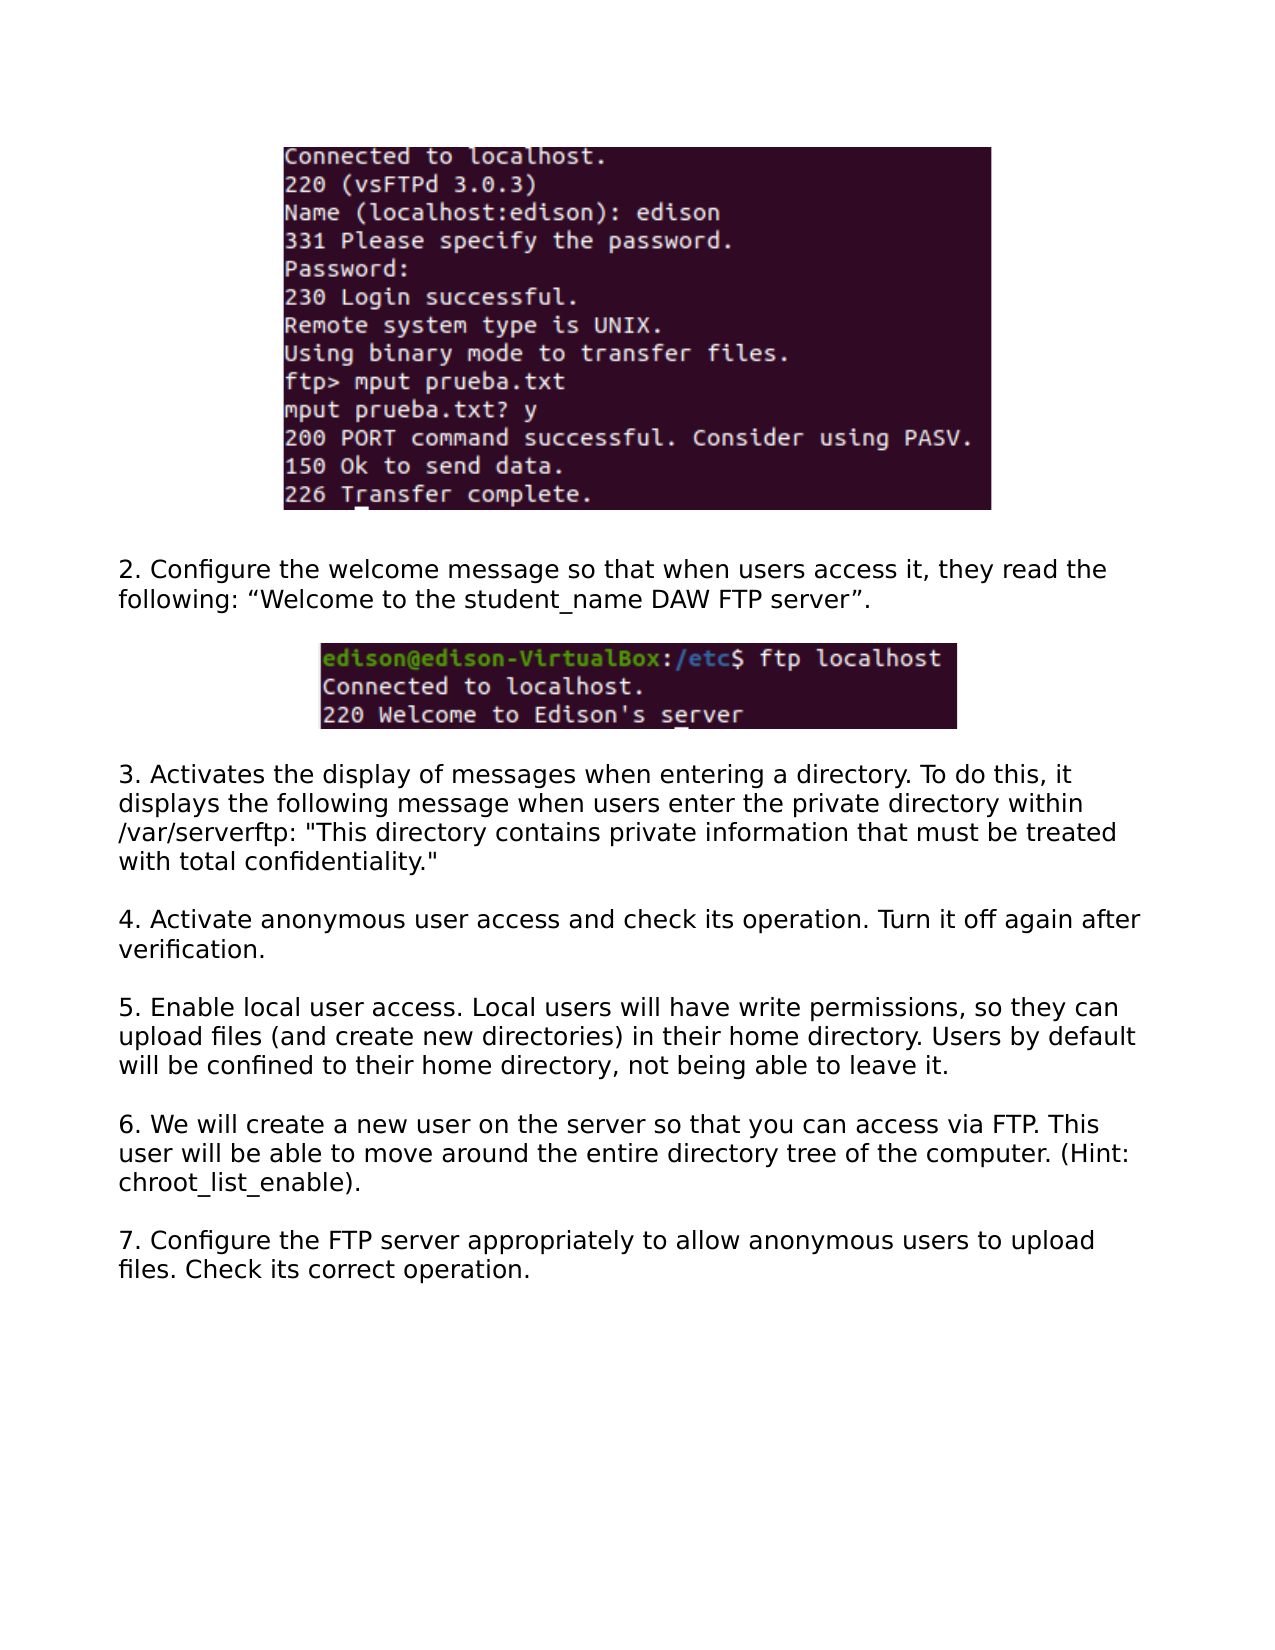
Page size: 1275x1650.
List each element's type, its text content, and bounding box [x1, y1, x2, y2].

text 3. Activates the display of messages when entering a directory. To do this, it displays the following message when users enter the private directory within /var/serverftp: "This directory contains private information that must be treated with total confidentiality." [118, 760, 1157, 876]
text 6. We will create a new user on the server so that you can access via FTP. This user will be able to move around the entire directory tree of the computer. (Hint: chroot_list_enable). [118, 1110, 1157, 1197]
text 2. Configure the welcome message so that when users access it, they read the following: “Welcome to the student_name DAW FTP server”. [118, 556, 1157, 614]
text 5. Enable local user access. Local users will have write permissions, so they can upload files (and create new directories) in their home directory. Users by default will be confined to their home directory, not being able to leave it. [118, 993, 1157, 1081]
picture [283, 147, 992, 510]
picture [318, 643, 958, 729]
text 7. Configure the FTP server appropriately to allow anonymous users to upload files. Check its correct operation. [118, 1226, 1157, 1285]
text 4. Activate anonymous user access and check its operation. Turn it off again after verification. [118, 906, 1157, 964]
